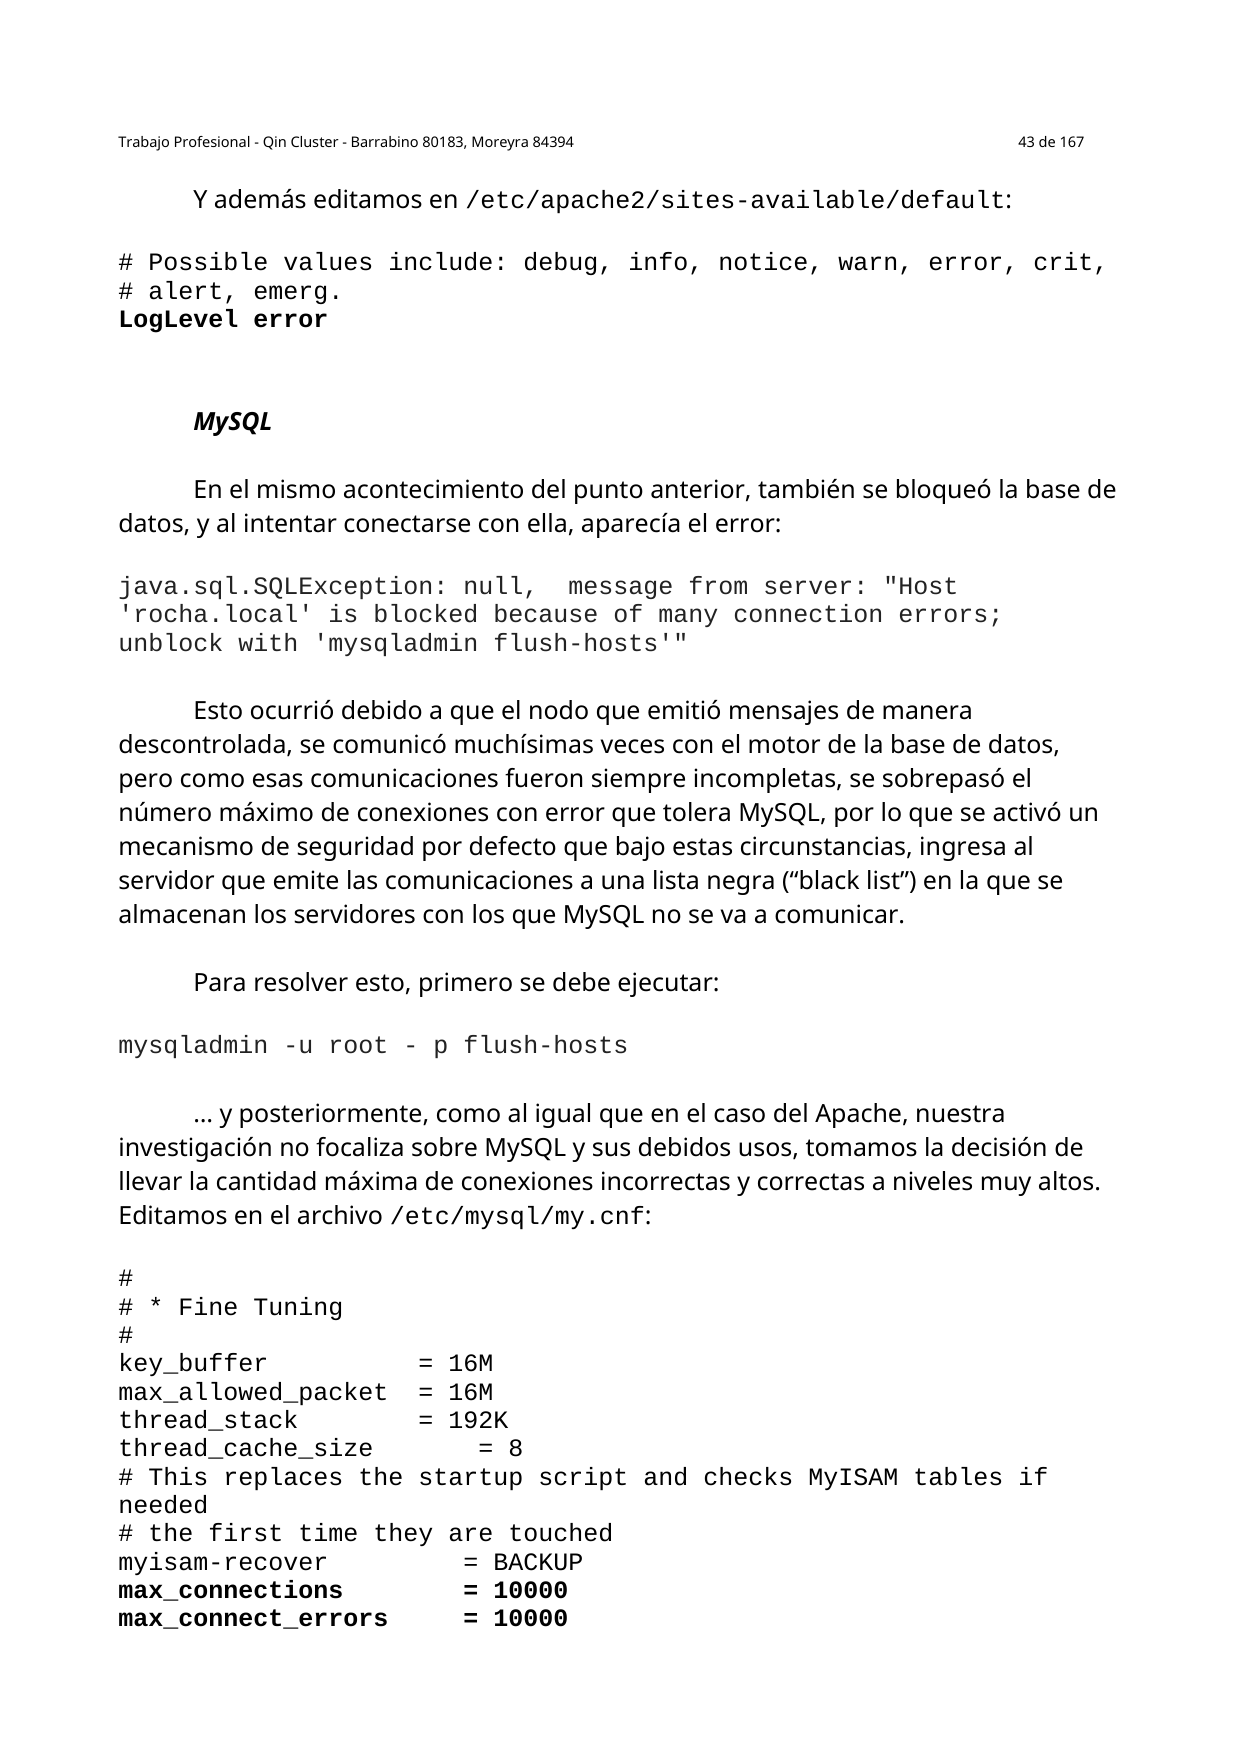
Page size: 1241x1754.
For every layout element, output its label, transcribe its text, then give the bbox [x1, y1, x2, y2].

text En el mismo acontecimiento del punto anterior, también se bloqueó la base de datos, y al intentar conectarse con ella, aparecía el error: [118, 471, 1122, 539]
text key_buffer = 16M [118, 1351, 1122, 1379]
text # [118, 1266, 1122, 1294]
text max_connect_errors = 10000 [118, 1606, 1122, 1634]
text MySQL [118, 403, 1122, 437]
text # * Fine Tuning [118, 1294, 1122, 1323]
text Esto ocurrió debido a que el nodo que emitió mensajes de manera descontrolada, se comunicó muchísimas veces con el motor de la base de datos, pero como esas comunicaciones fueron siempre incompletas, se sobrepasó el número máximo de conexiones con error que tolera MySQL, por lo que se activó un mecanismo de seguridad por defecto que bajo estas circunstancias, ingresa al servidor que emite las comunicaciones a una lista negra (“black list”) en la que se almacenan los servidores con los que MySQL no se va a comunicar. [118, 692, 1122, 931]
text # the first time they are touched [118, 1521, 1122, 1549]
text # [118, 1323, 1122, 1351]
text myisam-recover = BACKUP [118, 1549, 1122, 1578]
text # Possible values include: debug, info, notice, warn, error, crit, [118, 250, 1122, 278]
text # This replaces the startup script and checks MyISAM tables if needed [118, 1464, 1122, 1521]
text java.sql.SQLException: null, message from server: "Host 'rocha.local' is blocked because of many connection errors; unblock with 'mysqladmin flush-hosts'" [118, 573, 1122, 658]
text max_allowed_packet = 16M [118, 1379, 1122, 1408]
text Para resolver esto, primero se debe ejecutar: [118, 965, 1122, 999]
text LogLevel error [118, 307, 1122, 335]
text thread_stack = 192K [118, 1408, 1122, 1436]
text max_connections = 10000 [118, 1578, 1122, 1606]
text mysqladmin -u root - p flush-hosts [118, 1033, 1122, 1061]
text … y posteriormente, como al igual que en el caso del Apache, nuestra investigación no focaliza sobre MySQL y sus debidos usos, tomamos la decisión de llevar la cantidad máxima de conexiones incorrectas y correctas a niveles muy altos. Editamos en el archivo /etc/mysql/my.cnf: [118, 1096, 1122, 1232]
text Y además editamos en /etc/apache2/sites-available/default: [118, 182, 1122, 216]
text # alert, emerg. [118, 278, 1122, 307]
text thread_cache_size = 8 [118, 1436, 1122, 1464]
